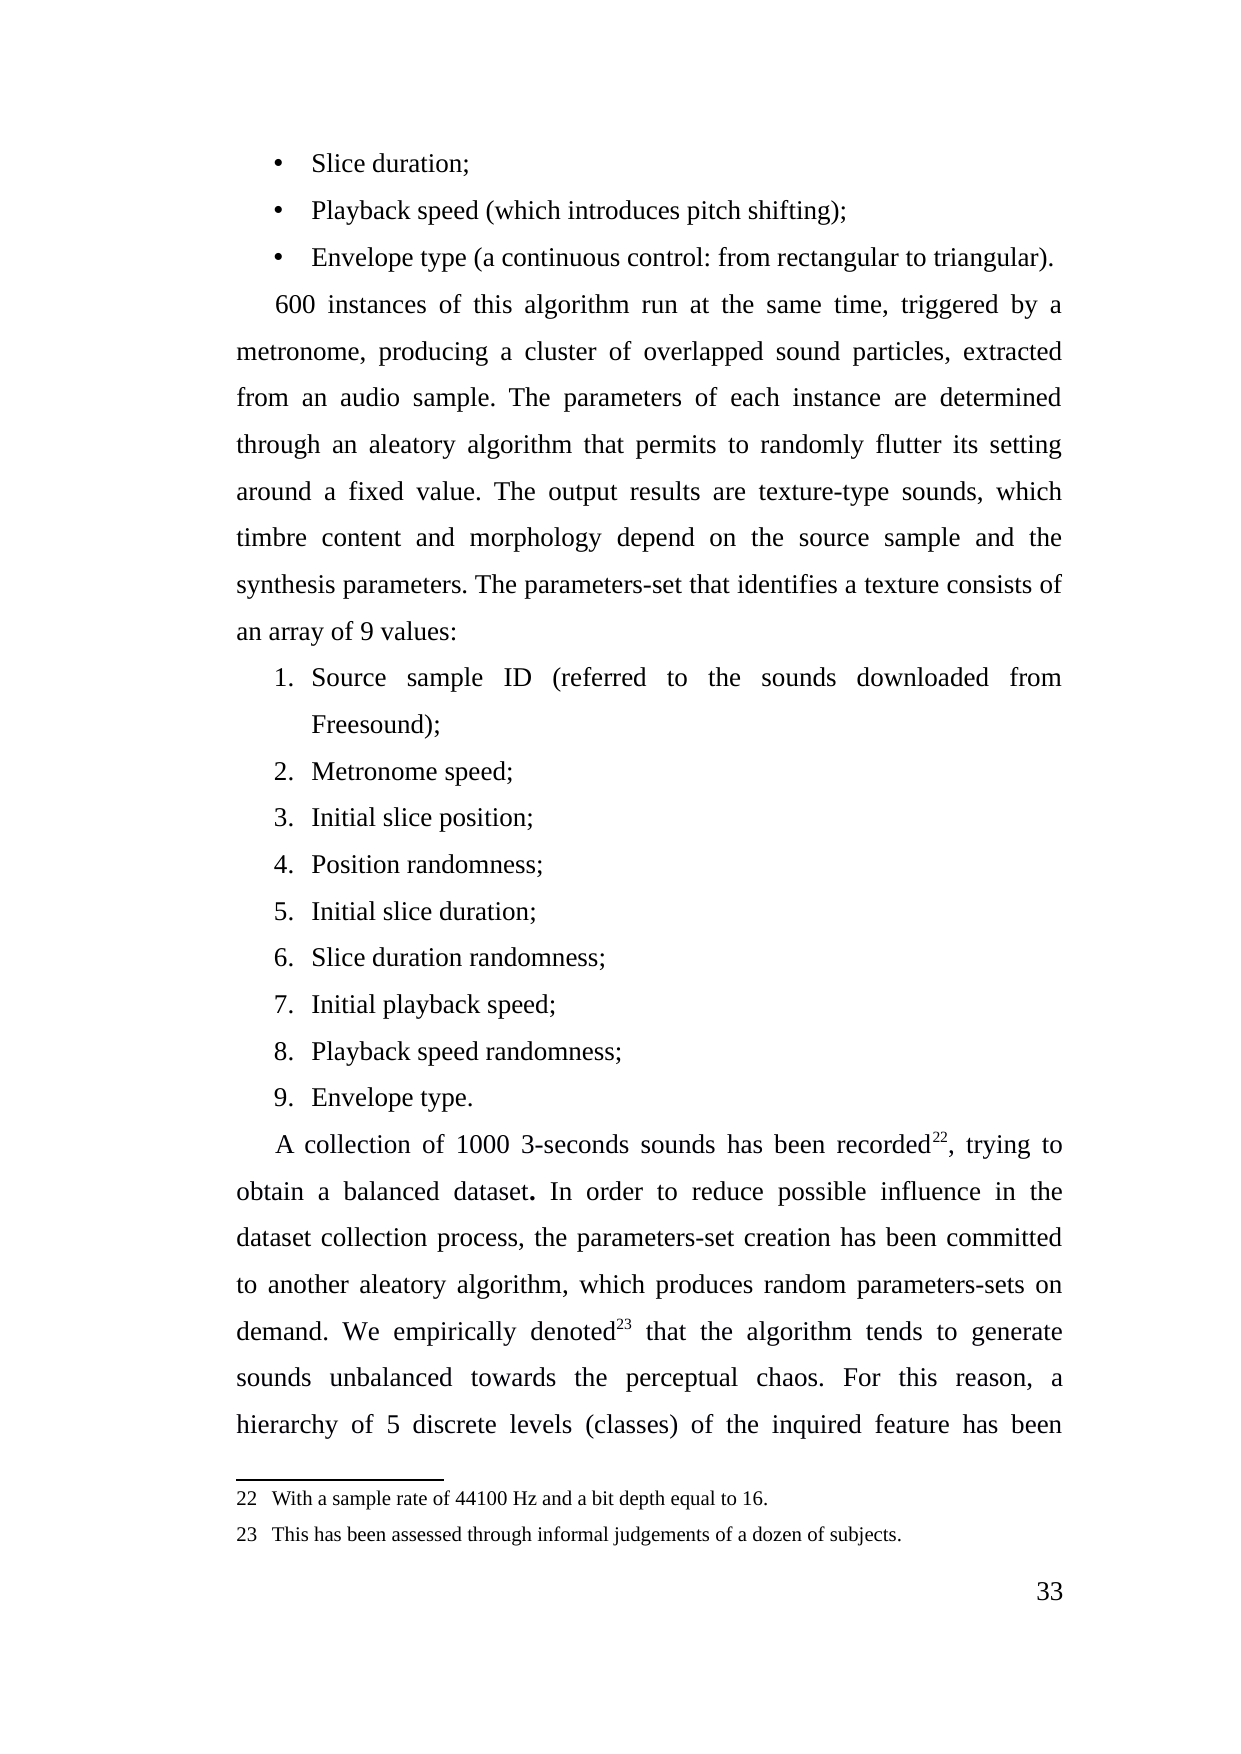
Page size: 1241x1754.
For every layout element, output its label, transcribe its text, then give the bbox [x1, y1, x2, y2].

list Initial slice duration; [274, 895, 1063, 926]
list Slice duration; [274, 148, 1063, 179]
text A collection of 1000 3-seconds sounds has been recorded, trying to obtain a balanced dataset. In order to reduce possible influence in the dataset collection process, the parameters-set creation has been committed to another aleatory algorithm, which produces random parameters-sets on demand. We empirically denoted that the algorithm tends to generate sounds unbalanced towards the perceptual chaos. For this reason, a hierarchy of 5 discrete levels (classes) of the inquired feature has been [236, 1128, 1063, 1439]
text This has been assessed through informal judgements of a dozen of subjects. [236, 1522, 1063, 1546]
list Playback speed randomness; [274, 1035, 1063, 1066]
list Source sample ID (referred to the sounds downloaded from Freesound); [274, 662, 1063, 739]
list Position randomness; [274, 848, 1063, 879]
list Playback speed (which introduces pitch shifting); [274, 194, 1063, 226]
list Initial playback speed; [274, 988, 1063, 1019]
text With a sample rate of 44100 Hz and a bit depth equal to 16. [236, 1486, 1063, 1510]
text 600 instances of this algorithm run at the same time, triggered by a metronome, producing a cluster of overlapped sound particles, extracted from an audio sample. The parameters of each instance are determined through an aleatory algorithm that permits to randomly flutter its setting around a fixed value. The output results are texture-type sounds, which timbre content and morphology depend on the source sample and the synthesis parameters. The parameters-set that identifies a texture consists of an array of 9 values: [236, 288, 1063, 646]
list Slice duration randomness; [274, 942, 1063, 973]
list Envelope type. [274, 1082, 1063, 1113]
list Metronome speed; [274, 755, 1063, 786]
list Envelope type (a continuous control: from rectangular to triangular). [274, 241, 1063, 273]
list Initial slice position; [274, 802, 1063, 833]
